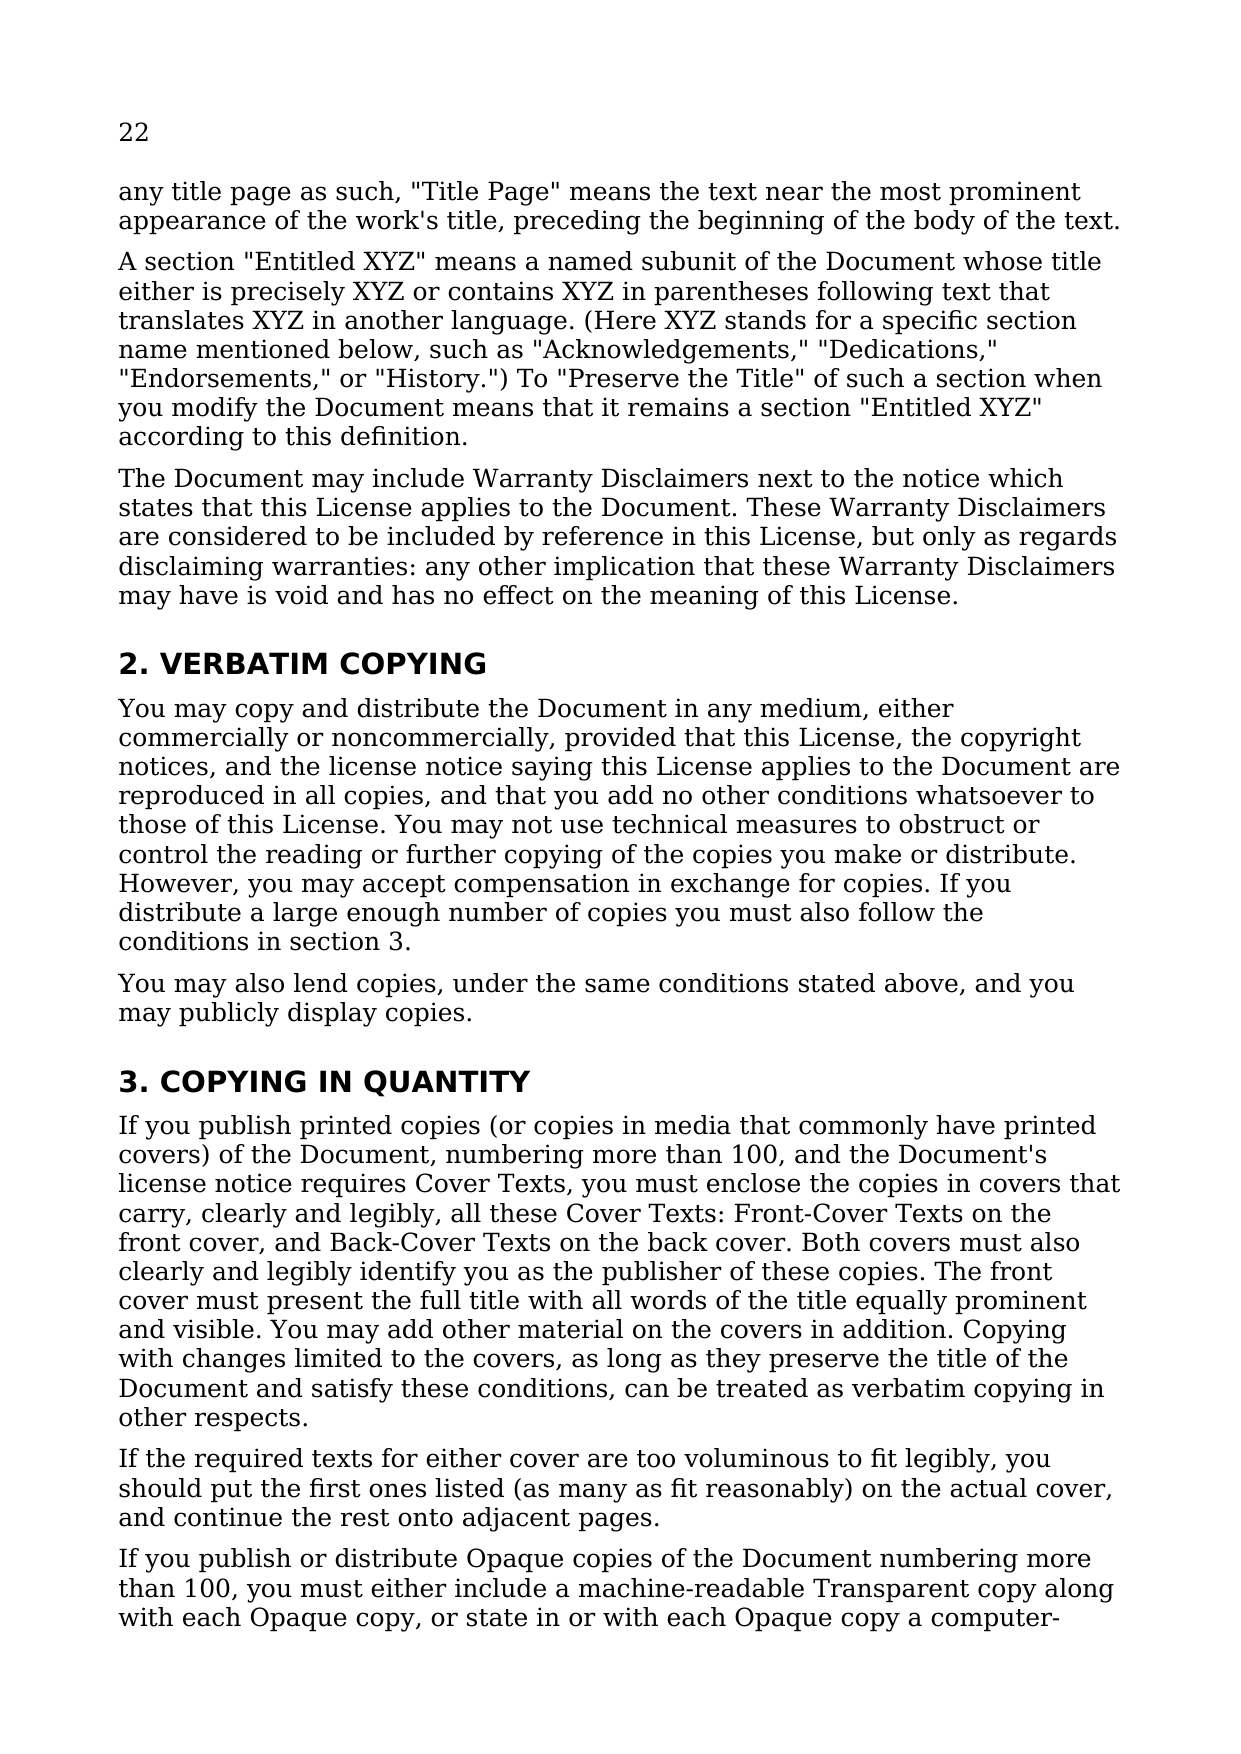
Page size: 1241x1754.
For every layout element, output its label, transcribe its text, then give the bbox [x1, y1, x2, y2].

subtitle 2. VERBATIM COPYING [118, 648, 1122, 682]
text A section "Entitled XYZ" means a named subunit of the Document whose title either is precisely XYZ or contains XYZ in parentheses following text that translates XYZ in another language. (Here XYZ stands for a specific section name mentioned below, such as "Acknowledgements," "Dedications," "Endorsements," or "History.") To "Preserve the Title" of such a section when you modify the Document means that it remains a section "Entitled XYZ" according to this definition. [118, 248, 1122, 452]
text any title page as such, "Title Page" means the text near the most prominent appearance of the work's title, preceding the beginning of the body of the text. [118, 177, 1122, 235]
text If you publish or distribute Opaque copies of the Document numbering more than 100, you must either include a machine-readable Transparent copy along with each Opaque copy, or state in or with each Opaque copy a computer- [118, 1545, 1122, 1632]
text You may also lend copies, under the same conditions stated above, and you may publicly display copies. [118, 969, 1122, 1027]
subtitle 3. COPYING IN QUANTITY [118, 1065, 1122, 1099]
text You may copy and distribute the Document in any medium, either commercially or noncommercially, provided that this License, the copyright notices, and the license notice saying this License applies to the Document are reproduced in all copies, and that you add no other conditions whatsoever to those of this License. You may not use technical measures to obstruct or control the reading or further copying of the copies you make or distribute. However, you may accept compensation in exchange for copies. If you distribute a large enough number of copies you must also follow the conditions in section 3. [118, 694, 1122, 957]
text If you publish printed copies (or copies in media that commonly have printed covers) of the Document, numbering more than 100, and the Document's license notice requires Cover Texts, you must enclose the copies in covers that carry, clearly and legibly, all these Cover Texts: Front-Cover Texts on the front cover, and Back-Cover Texts on the back cover. Both covers must also clearly and legibly identify you as the publisher of these copies. The front cover must present the full title with all words of the title equally prominent and visible. You may add other material on the covers in addition. Copying with changes limited to the covers, as long as they preserve the title of the Document and satisfy these conditions, can be treated as verbatim copying in other respects. [118, 1111, 1122, 1432]
text The Document may include Warranty Disclaimers next to the notice which states that this License applies to the Document. These Warranty Disclaimers are considered to be included by reference in this License, but only as regards disclaiming warranties: any other implication that these Warranty Disclaimers may have is void and has no effect on the meaning of this License. [118, 464, 1122, 610]
text If the required texts for either cover are too voluminous to fit legibly, you should put the first ones listed (as many as fit reasonably) on the actual cover, and continue the rest onto adjacent pages. [118, 1445, 1122, 1532]
